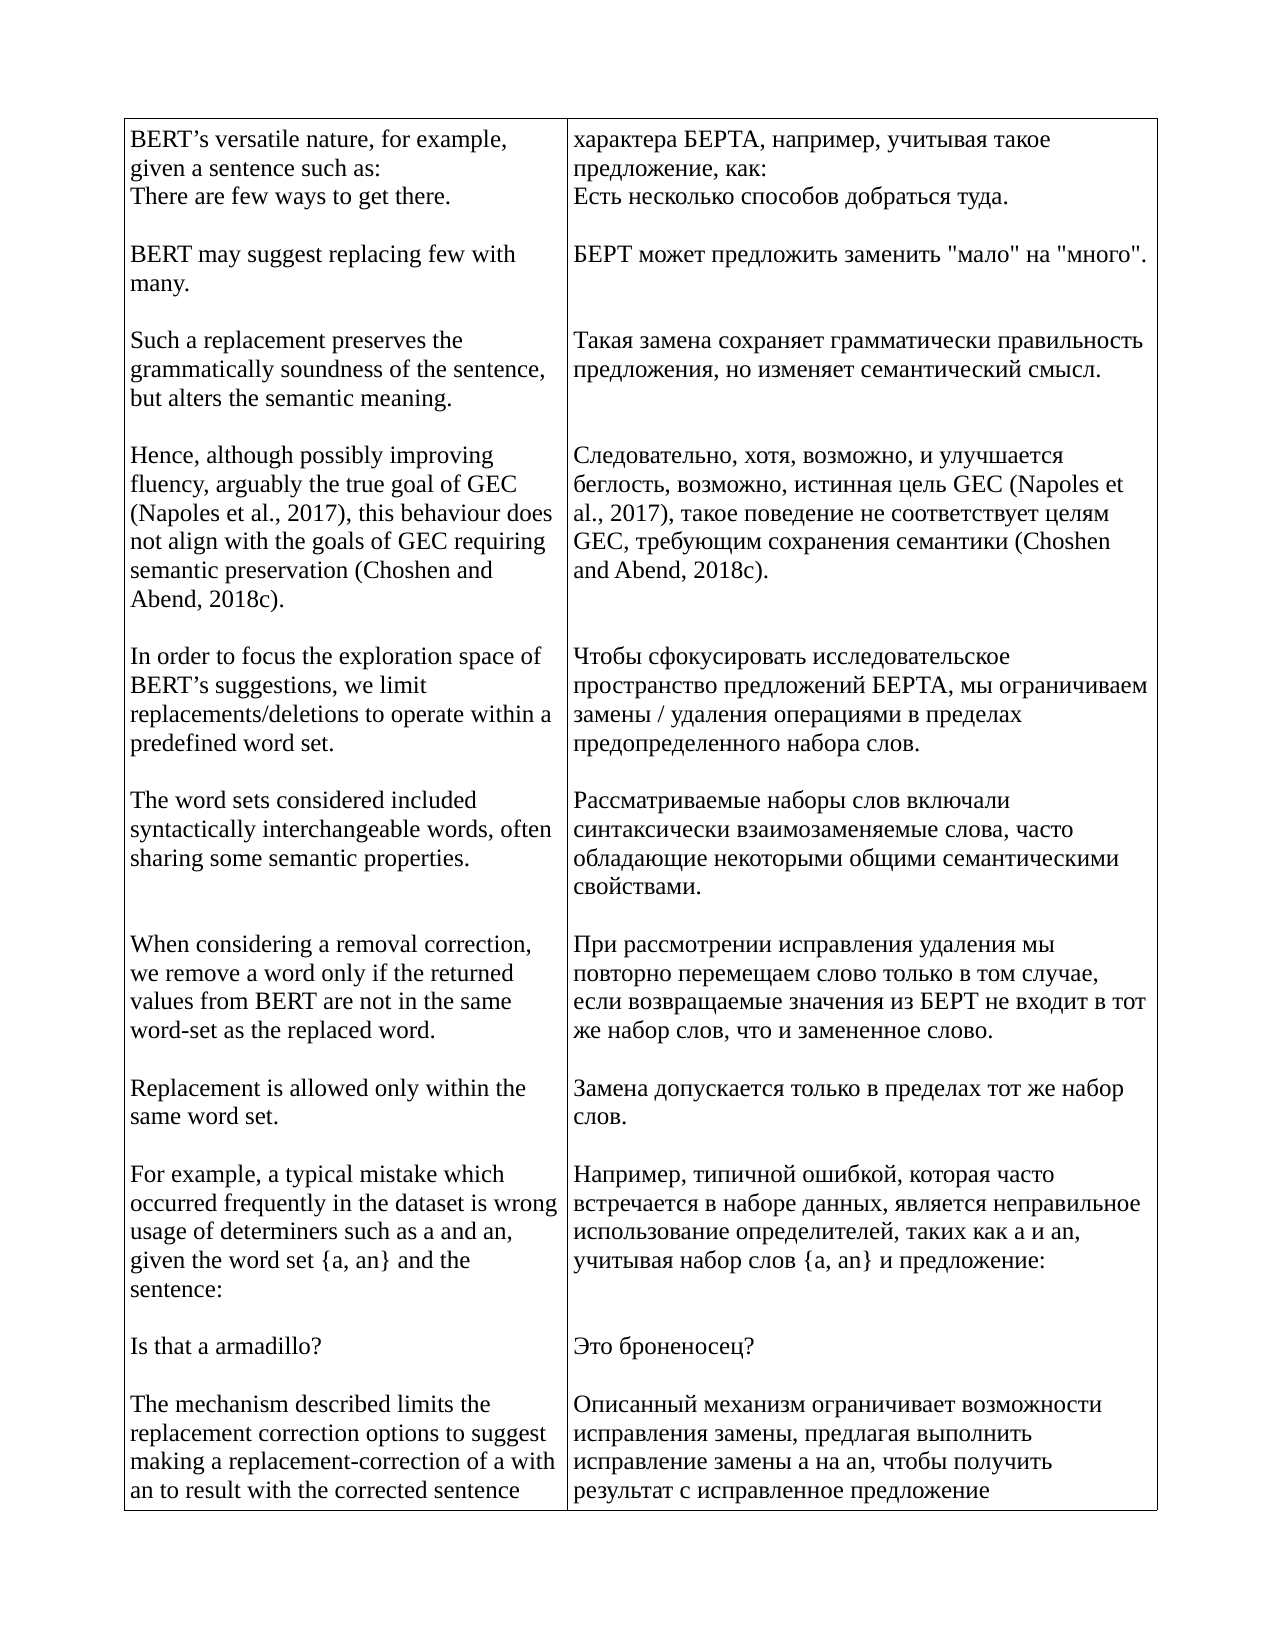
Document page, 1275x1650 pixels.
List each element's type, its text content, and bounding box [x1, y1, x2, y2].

table_cell BERT’s versatile nature, for example, given a sentence such as: There are few ways to get there. BERT may suggest replacing few with many. Such a replacement preserves the grammatically soundness of the sentence, but alters the semantic meaning. Hence, although possibly improving fluency, arguably the true goal of GEC (Napoles et al., 2017), this behaviour does not align with the goals of GEC requiring semantic preservation (Choshen and Abend, 2018c). In order to focus the exploration space of BERT’s suggestions, we limit replacements/deletions to operate within a predefined word set. The word sets considered included syntactically interchangeable words, often sharing some semantic properties. When considering a removal correction, we remove a word only if the returned values from BERT are not in the same word-set as the replaced word. Replacement is allowed only within the same word set. For example, a typical mistake which occurred frequently in the dataset is wrong usage of determiners such as a and an, given the word set {a, an} and the sentence: Is that a armadillo? The mechanism described limits the replacement correction options to suggest making a replacement-correction of a with an to result with the corrected sentence [125, 119, 567, 1510]
table_cell характера БЕРТА, например, учитывая такое предложение, как: Есть несколько способов добраться туда. БЕРТ может предложить заменить "мало" на "много". Такая замена сохраняет грамматически правильность предложения, но изменяет семантический смысл. Следовательно, хотя, возможно, и улучшается беглость, возможно, истинная цель GEC (Napoles et al., 2017), такое поведение не соответствует целям GEC, требующим сохранения семантики (Choshen and Abend, 2018c). Чтобы сфокусировать исследовательское пространство предложений БЕРТА, мы ограничиваем замены / удаления операциями в пределах предопределенного набора слов. Рассматриваемые наборы слов включали синтаксически взаимозаменяемые слова, часто обладающие некоторыми общими семантическими свойствами. При рассмотрении исправления удаления мы повторно перемещаем слово только в том случае, если возвращаемые значения из БЕРТ не входит в тот же набор слов, что и замененное слово. Замена допускается только в пределах тот же набор слов. Например, типичной ошибкой, которая часто встречается в наборе данных, является неправильное использование определителей, таких как a и an, учитывая набор слов {a, an} и предложение: Это броненосец? Описанный механизм ограничивает возможности исправления замены, предлагая выполнить исправление замены a на an, чтобы получить результат с исправленное предложение [568, 119, 1157, 1510]
